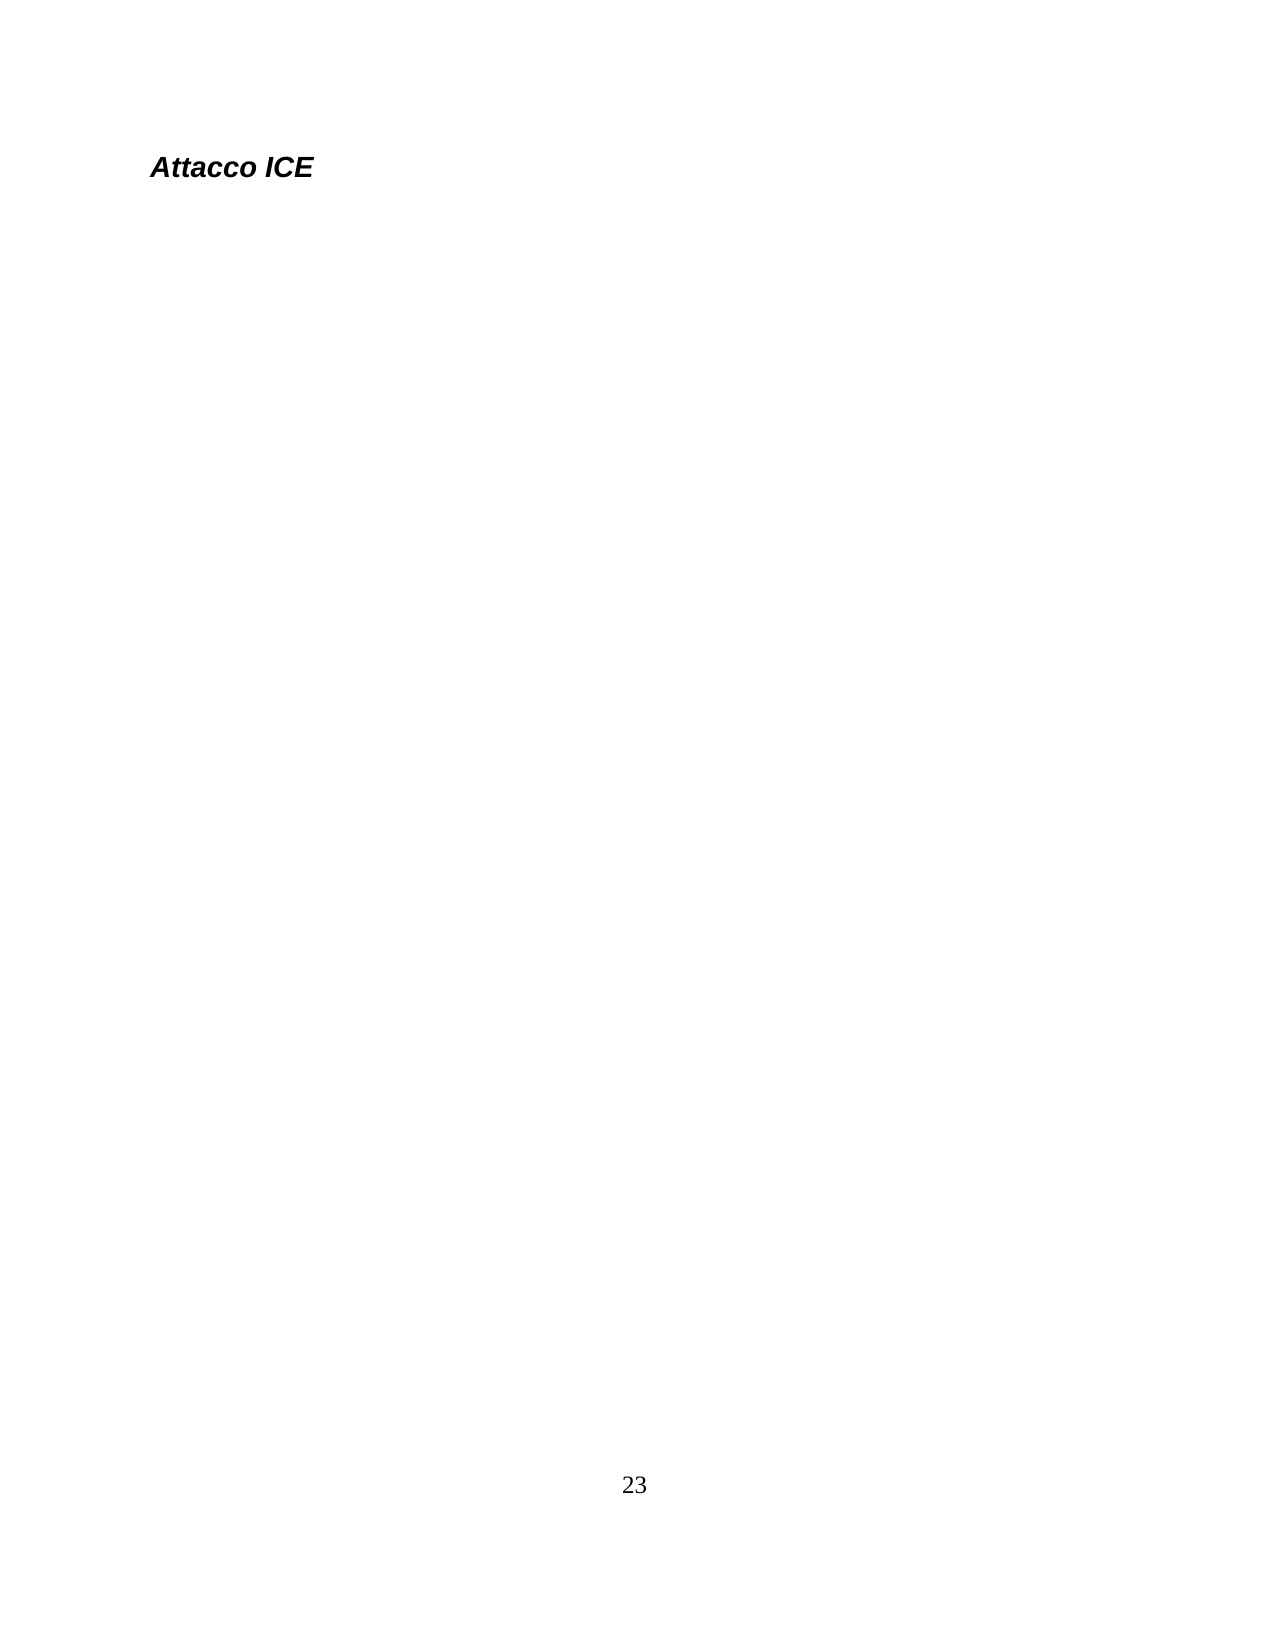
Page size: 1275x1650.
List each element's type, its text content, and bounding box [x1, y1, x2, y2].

subtitle Attacco ICE [150, 150, 1125, 183]
